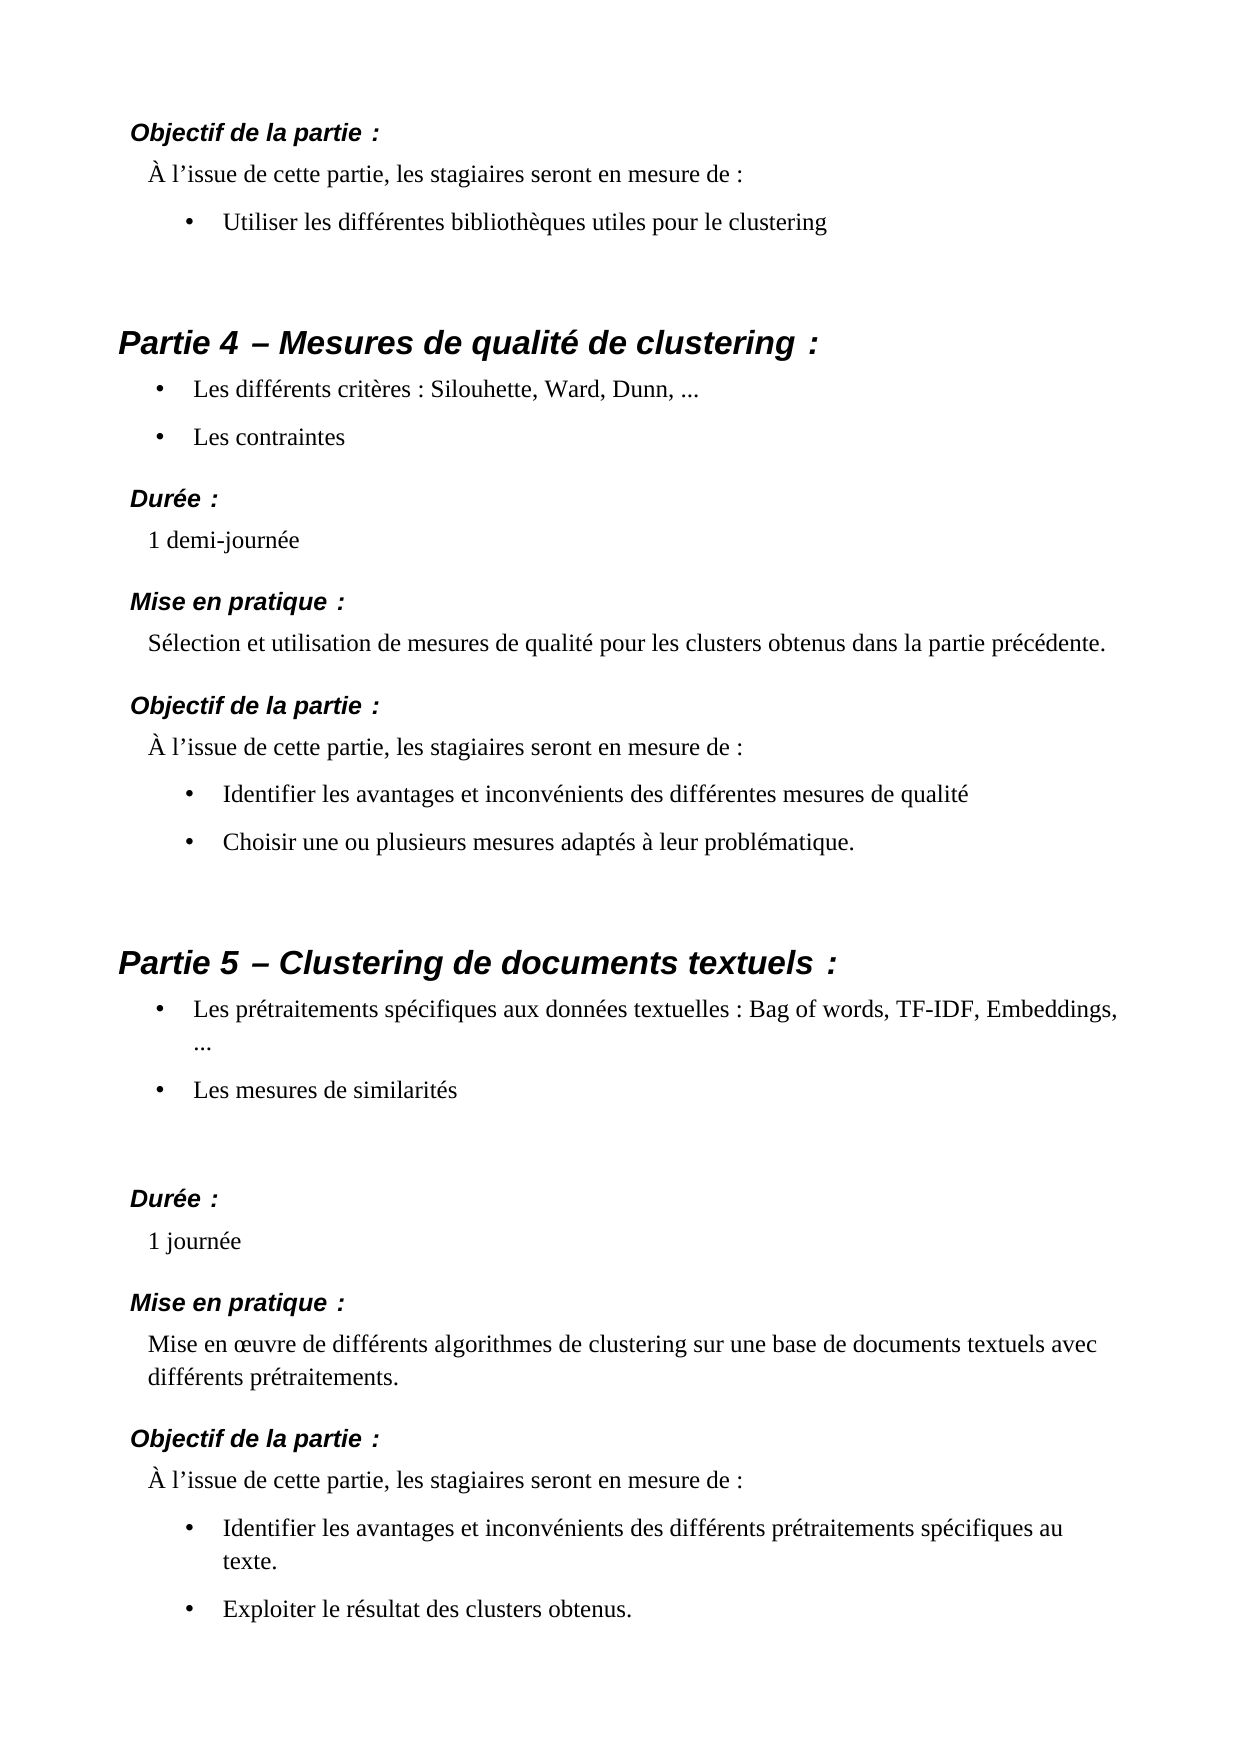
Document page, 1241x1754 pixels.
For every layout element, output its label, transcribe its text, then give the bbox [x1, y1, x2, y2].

list Les différents critères : Silouhette, Ward, Dunn, ... [156, 374, 1122, 403]
subtitle Partie 4 – Mesures de qualité de clustering : [118, 323, 1122, 361]
text 1 demi-journée [148, 525, 1122, 554]
list Exploiter le résultat des clusters obtenus. [185, 1594, 1122, 1623]
subtitle Durée : [130, 484, 1110, 512]
list Les prétraitements spécifiques aux données textuelles : Bag of words, TF-IDF, Embeddings, ... [156, 994, 1122, 1056]
text Sélection et utilisation de mesures de qualité pour les clusters obtenus dans la partie précédente. [148, 628, 1122, 657]
text À l’issue de cette partie, les stagiaires seront en mesure de : [148, 159, 1122, 188]
text À l’issue de cette partie, les stagiaires seront en mesure de : [148, 732, 1122, 761]
list Identifier les avantages et inconvénients des différentes mesures de qualité [185, 779, 1122, 808]
subtitle Objectif de la partie : [130, 691, 1110, 719]
text À l’issue de cette partie, les stagiaires seront en mesure de : [148, 1466, 1122, 1494]
list Les mesures de similarités [156, 1075, 1122, 1103]
subtitle Durée : [130, 1184, 1110, 1213]
subtitle Mise en pratique : [130, 1288, 1110, 1317]
subtitle Mise en pratique : [130, 587, 1110, 616]
text Mise en œuvre de différents algorithmes de clustering sur une base de documents textuels avec différents prétraitements. [148, 1329, 1122, 1391]
list Identifier les avantages et inconvénients des différents prétraitements spécifiques au texte. [185, 1513, 1122, 1575]
list Les contraintes [156, 422, 1122, 450]
subtitle Objectif de la partie : [130, 118, 1110, 147]
text 1 journée [148, 1226, 1122, 1254]
list Utiliser les différentes bibliothèques utiles pour le clustering [185, 207, 1122, 236]
subtitle Partie 5 – Clustering de documents textuels : [118, 943, 1122, 982]
subtitle Objectif de la partie : [130, 1424, 1110, 1453]
list Choisir une ou plusieurs mesures adaptés à leur problématique. [185, 827, 1122, 856]
